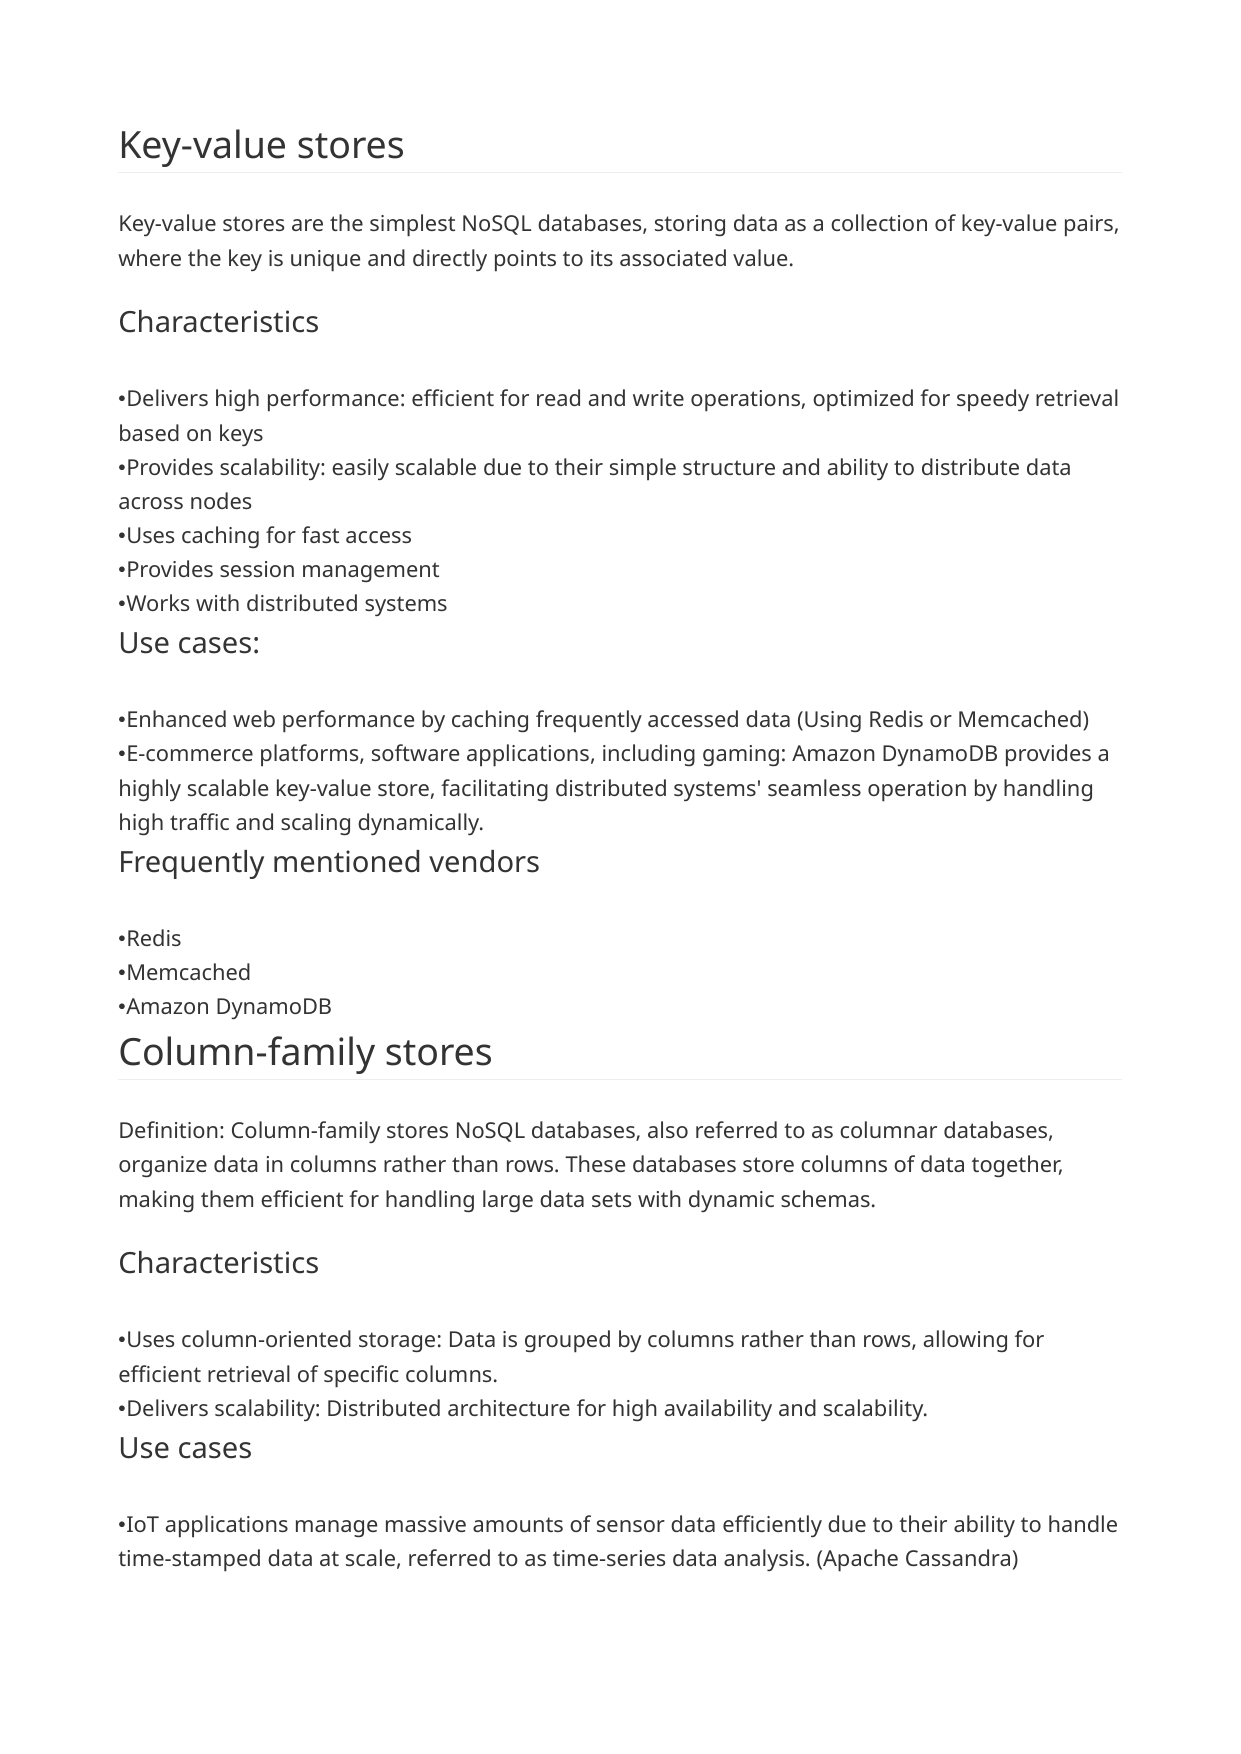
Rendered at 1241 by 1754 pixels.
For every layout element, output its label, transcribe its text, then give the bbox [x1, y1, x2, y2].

subtitle Use cases [118, 1427, 1122, 1467]
list Redis [118, 922, 1122, 952]
list Uses caching for fast access [118, 520, 1122, 550]
list E-commerce platforms, software applications, including gaming: Amazon DynamoDB provides a highly scalable key-value store, facilitating distributed systems' seamless operation by handling high traffic and scaling dynamically. [118, 738, 1122, 836]
list Provides session management [118, 554, 1122, 584]
list IoT applications manage massive amounts of sensor data efficiently due to their ability to handle time-stamped data at scale, referred to as time-series data analysis. (Apache Cassandra) [118, 1508, 1122, 1572]
text Key-value stores are the simplest NoSQL databases, storing data as a collection of key-value pairs, where the key is unique and directly points to its associated value. [118, 208, 1122, 272]
list Uses column-oriented storage: Data is grouped by columns rather than rows, allowing for efficient retrieval of specific columns. [118, 1324, 1122, 1388]
list Works with distributed systems [118, 588, 1122, 618]
subtitle Column-family stores [118, 1025, 1122, 1079]
subtitle Characteristics [118, 302, 1122, 341]
subtitle Frequently mentioned vendors [118, 841, 1122, 881]
list Delivers scalability: Distributed architecture for high availability and scalability. [118, 1393, 1122, 1422]
list Enhanced web performance by caching frequently accessed data (Using Redis or Memcached) [118, 704, 1122, 734]
list Delivers high performance: efficient for read and write operations, optimized for speedy retrieval based on keys [118, 383, 1122, 447]
list Amazon DynamoDB [118, 991, 1122, 1021]
subtitle Characteristics [118, 1243, 1122, 1282]
subtitle Key-value stores [118, 118, 1122, 172]
list Memcached [118, 957, 1122, 986]
subtitle Use cases: [118, 622, 1122, 662]
text Definition: Column-family stores NoSQL databases, also referred to as columnar databases, organize data in columns rather than rows. These databases store columns of data together, making them efficient for handling large data sets with dynamic schemas. [118, 1115, 1122, 1213]
list Provides scalability: easily scalable due to their simple structure and ability to distribute data across nodes [118, 452, 1122, 516]
